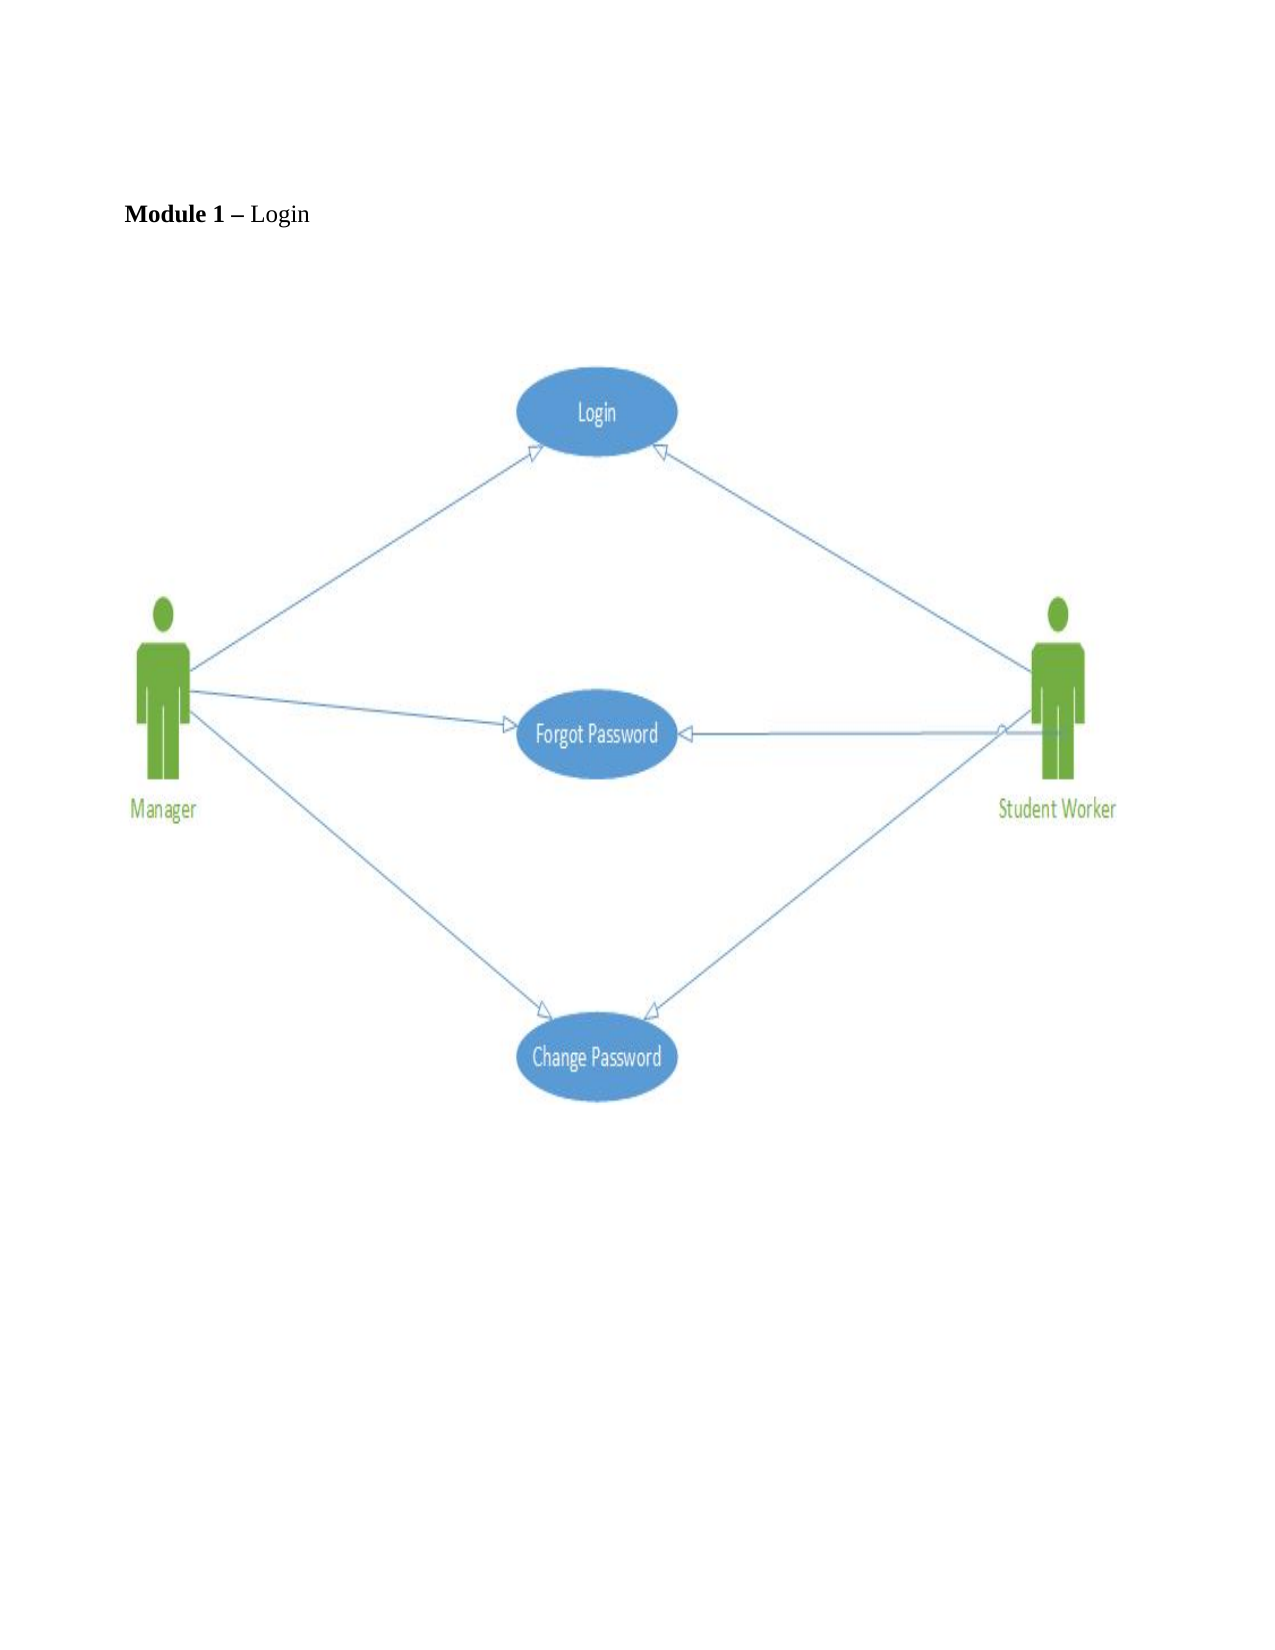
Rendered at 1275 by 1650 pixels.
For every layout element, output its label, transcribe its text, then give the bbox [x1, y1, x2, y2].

picture [120, 364, 1127, 1105]
subtitle Module 1 – Login [118, 199, 1157, 227]
